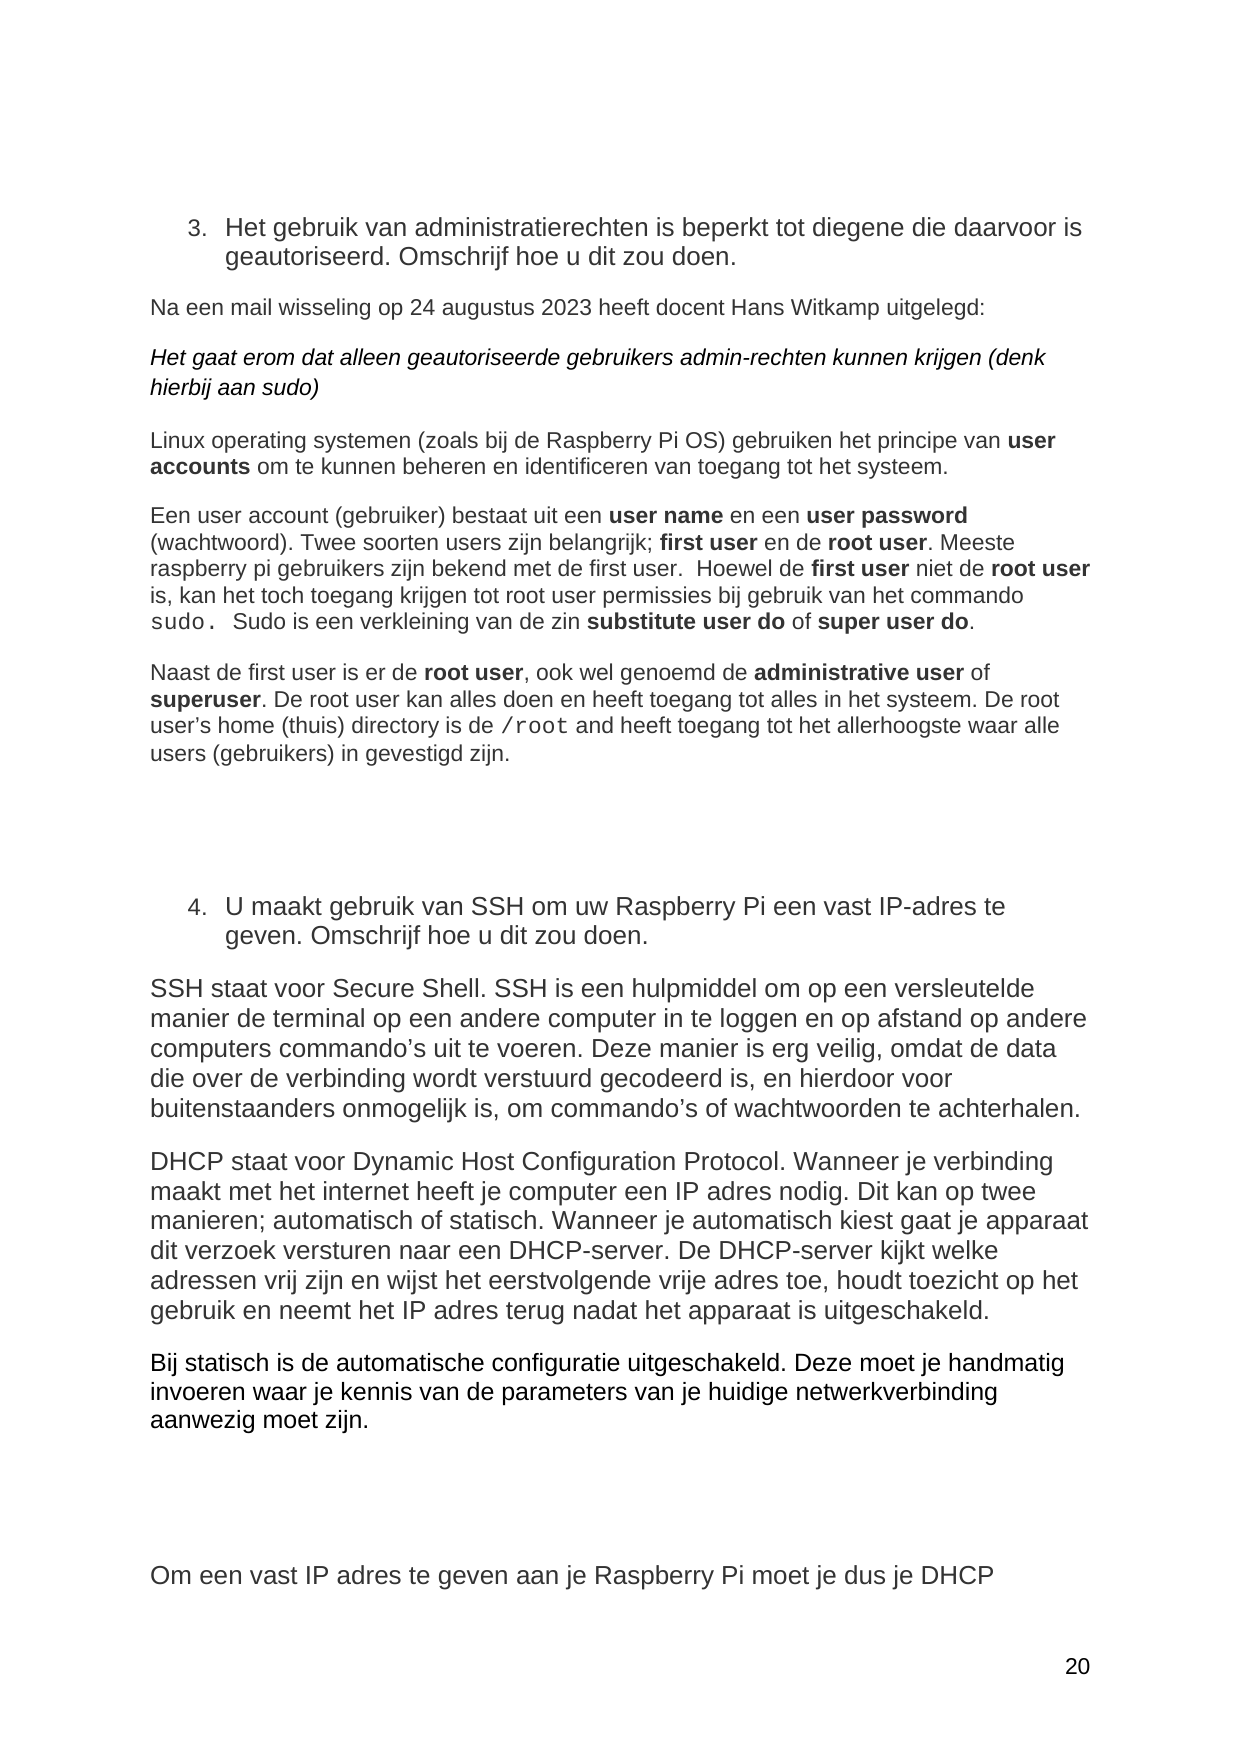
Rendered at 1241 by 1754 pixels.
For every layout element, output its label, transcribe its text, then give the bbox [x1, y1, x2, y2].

list Een user account (gebruiker) bestaat uit een user name en een user password (wachtwoord). Twee soorten users zijn belangrijk; first user en de root user. Meeste raspberry pi gebruikers zijn bekend met de first user. Hoewel de first user niet de root user is, kan het toch toegang krijgen tot root user permissies bij gebruik van het commando sudo. Sudo is een verkleining van de zin substitute user do of super user do. [150, 502, 1090, 636]
text SSH staat voor Secure Shell. SSH is een hulpmiddel om op een versleutelde manier de terminal op een andere computer in te loggen en op afstand op andere computers commando’s uit te voeren. Deze manier is erg veilig, omdat de data die over de verbinding wordt verstuurd gecodeerd is, en hierdoor voor buitenstaanders onmogelijk is, om commando’s of wachtwoorden te achterhalen. [150, 973, 1090, 1123]
text Het gaat erom dat alleen geautoriseerde gebruikers admin-rechten kunnen krijgen (denk hierbij aan sudo) [150, 343, 1090, 400]
text Om een vast IP adres te geven aan je Raspberry Pi moet je dus je DHCP [150, 1560, 1090, 1590]
list U maakt gebruik van SSH om uw Raspberry Pi een vast IP-adres te geven. Omschrijf hoe u dit zou doen. [187, 891, 1090, 950]
list Het gebruik van administratierechten is beperkt tot diegene die daarvoor is geautoriseerd. Omschrijf hoe u dit zou doen. [187, 212, 1090, 271]
list Na een mail wisseling op 24 augustus 2023 heeft docent Hans Witkamp uitgelegd: [150, 294, 1090, 321]
text Naast de first user is er de root user, ook wel genoemd de administrative user of superuser. De root user kan alles doen en heeft toegang tot alles in het systeem. De root user’s home (thuis) directory is de /root and heeft toegang tot het allerhoogste waar alle users (gebruikers) in gevestigd zijn. [150, 659, 1090, 767]
text DHCP staat voor Dynamic Host Configuration Protocol. Wanneer je verbinding maakt met het internet heeft je computer een IP adres nodig. Dit kan op twee manieren; automatisch of statisch. Wanneer je automatisch kiest gaat je apparaat dit verzoek versturen naar een DHCP-server. De DHCP-server kijkt welke adressen vrij zijn en wijst het eerstvolgende vrije adres toe, houdt toezicht op het gebruik en neemt het IP adres terug nadat het apparaat is uitgeschakeld. [150, 1146, 1090, 1325]
list Linux operating systemen (zoals bij de Raspberry Pi OS) gebruiken het principe van user accounts om te kunnen beheren en identificeren van toegang tot het systeem. [150, 427, 1090, 479]
text Bij statisch is de automatische configuratie uitgeschakeld. Deze moet je handmatig invoeren waar je kennis van de parameters van je huidige netwerkverbinding aanwezig moet zijn. [150, 1348, 1090, 1434]
